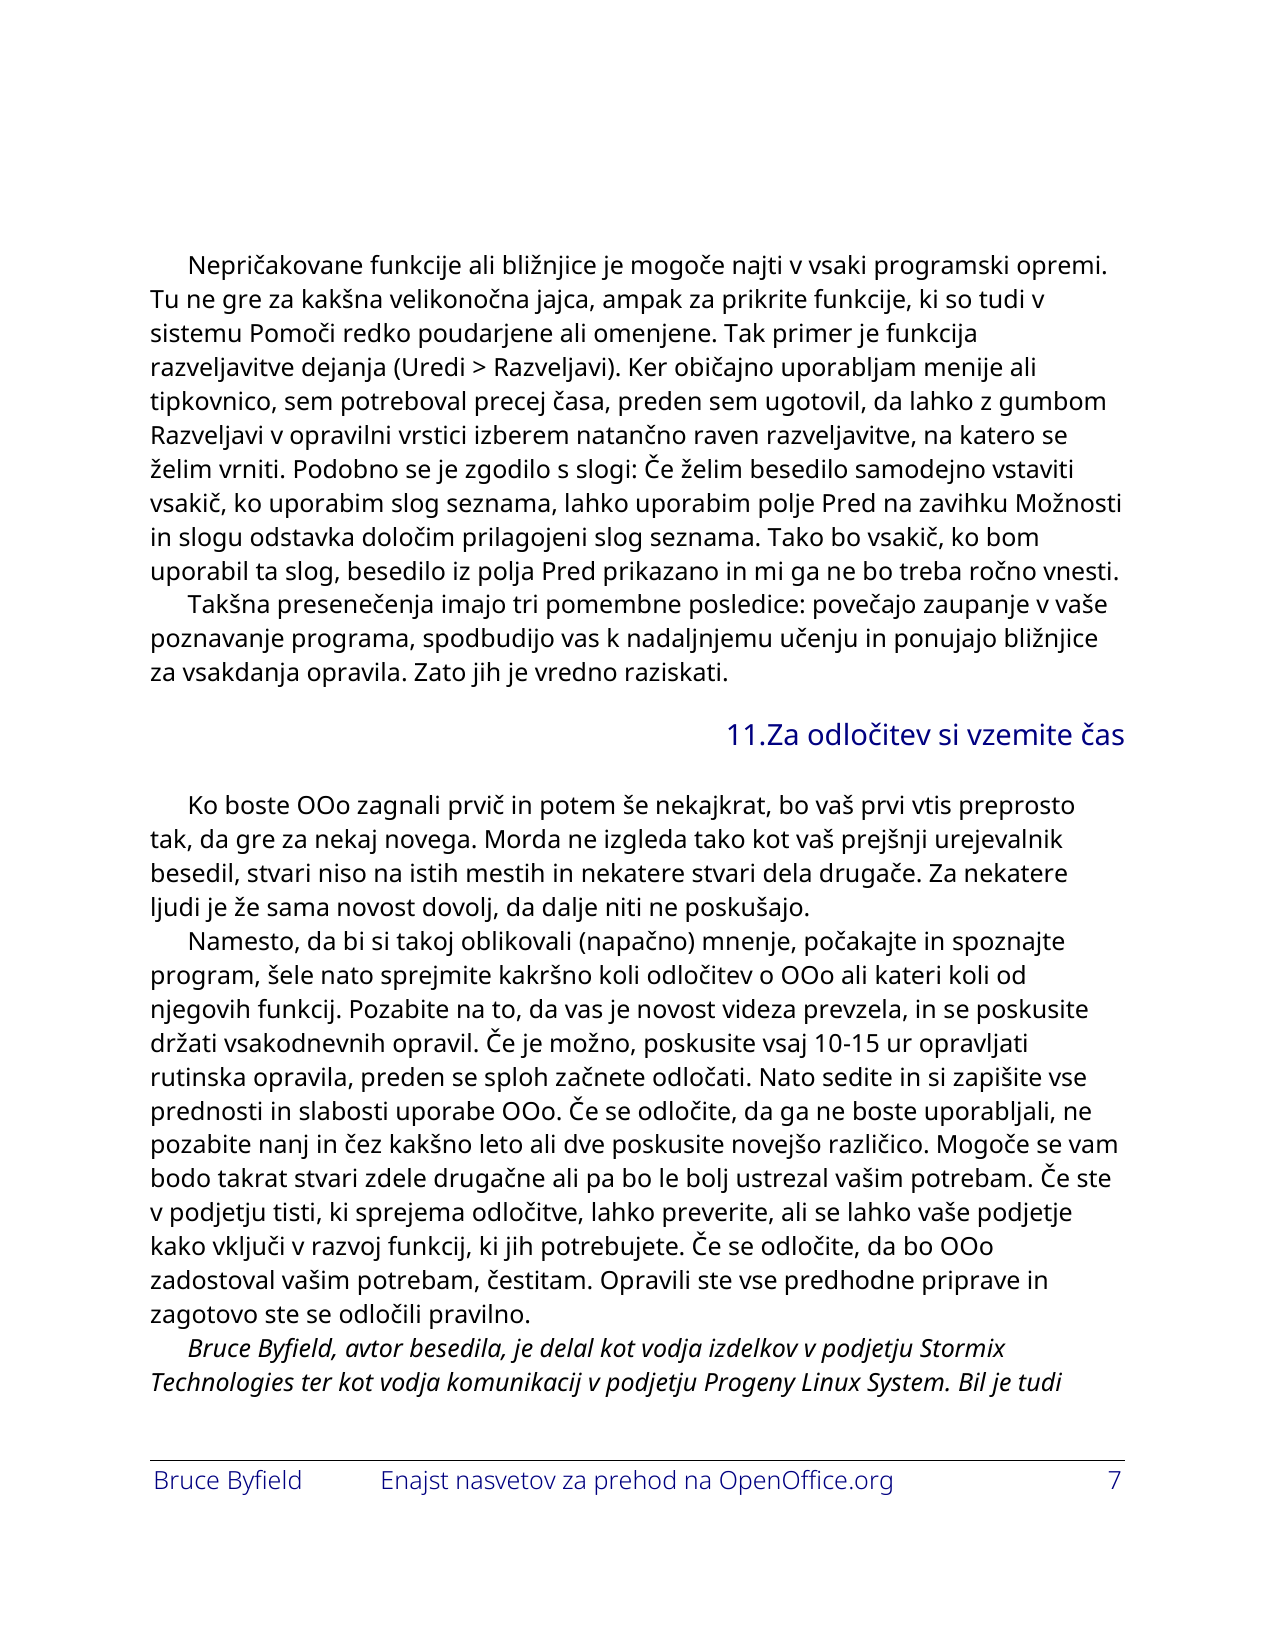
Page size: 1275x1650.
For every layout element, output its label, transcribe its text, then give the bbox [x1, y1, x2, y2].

text Namesto, da bi si takoj oblikovali (napačno) mnenje, počakajte in spoznajte program, šele nato sprejmite kakršno koli odločitev o OOo ali kateri koli od njegovih funkcij. Pozabite na to, da vas je novost videza prevzela, in se poskusite držati vsakodnevnih opravil. Če je možno, poskusite vsaj 10-15 ur opravljati rutinska opravila, preden se sploh začnete odločati. Nato sedite in si zapišite vse prednosti in slabosti uporabe OOo. Če se odločite, da ga ne boste uporabljali, ne pozabite nanj in čez kakšno leto ali dve poskusite novejšo različico. Mogoče se vam bodo takrat stvari zdele drugačne ali pa bo le bolj ustrezal vašim potrebam. Če ste v podjetju tisti, ki sprejema odločitve, lahko preverite, ali se lahko vaše podjetje kako vključi v razvoj funkcij, ki jih potrebujete. Če se odločite, da bo OOo zadostoval vašim potrebam, čestitam. Opravili ste vse predhodne priprave in zagotovo ste se odločili pravilno. [150, 924, 1125, 1331]
text Nepričakovane funkcije ali bližnjice je mogoče najti v vsaki programski opremi. Tu ne gre za kakšna velikonočna jajca, ampak za prikrite funkcije, ki so tudi v sistemu Pomoči redko poudarjene ali omenjene. Tak primer je funkcija razveljavitve dejanja (Uredi > Razveljavi). Ker običajno uporabljam menije ali tipkovnico, sem potreboval precej časa, preden sem ugotovil, da lahko z gumbom Razveljavi v opravilni vrstici izberem natančno raven razveljavitve, na katero se želim vrniti. Podobno se je zgodilo s slogi: Če želim besedilo samodejno vstaviti vsakič, ko uporabim slog seznama, lahko uporabim polje Pred na zavihku Možnosti in slogu odstavka določim prilagojeni slog seznama. Tako bo vsakič, ko bom uporabil ta slog, besedilo iz polja Pred prikazano in mi ga ne bo treba ročno vnesti. [150, 248, 1125, 587]
subtitle Za odločitev si vzemite čas [150, 714, 1125, 754]
text Takšna presenečenja imajo tri pomembne posledice: povečajo zaupanje v vaše poznavanje programa, spodbudijo vas k nadaljnjemu učenju in ponujajo bližnjice za vsakdanja opravila. Zato jih je vredno raziskati. [150, 587, 1125, 689]
text Ko boste OOo zagnali prvič in potem še nekajkrat, bo vaš prvi vtis preprosto tak, da gre za nekaj novega. Morda ne izgleda tako kot vaš prejšnji urejevalnik besedil, stvari niso na istih mestih in nekatere stvari dela drugače. Za nekatere ljudi je že sama novost dovolj, da dalje niti ne poskušajo. [150, 788, 1125, 924]
text Bruce Byfield, avtor besedila, je delal kot vodja izdelkov v podjetju Stormix Technologies ter kot vodja komunikacij v podjetju Progeny Linux System. Bil je tudi [150, 1331, 1125, 1399]
